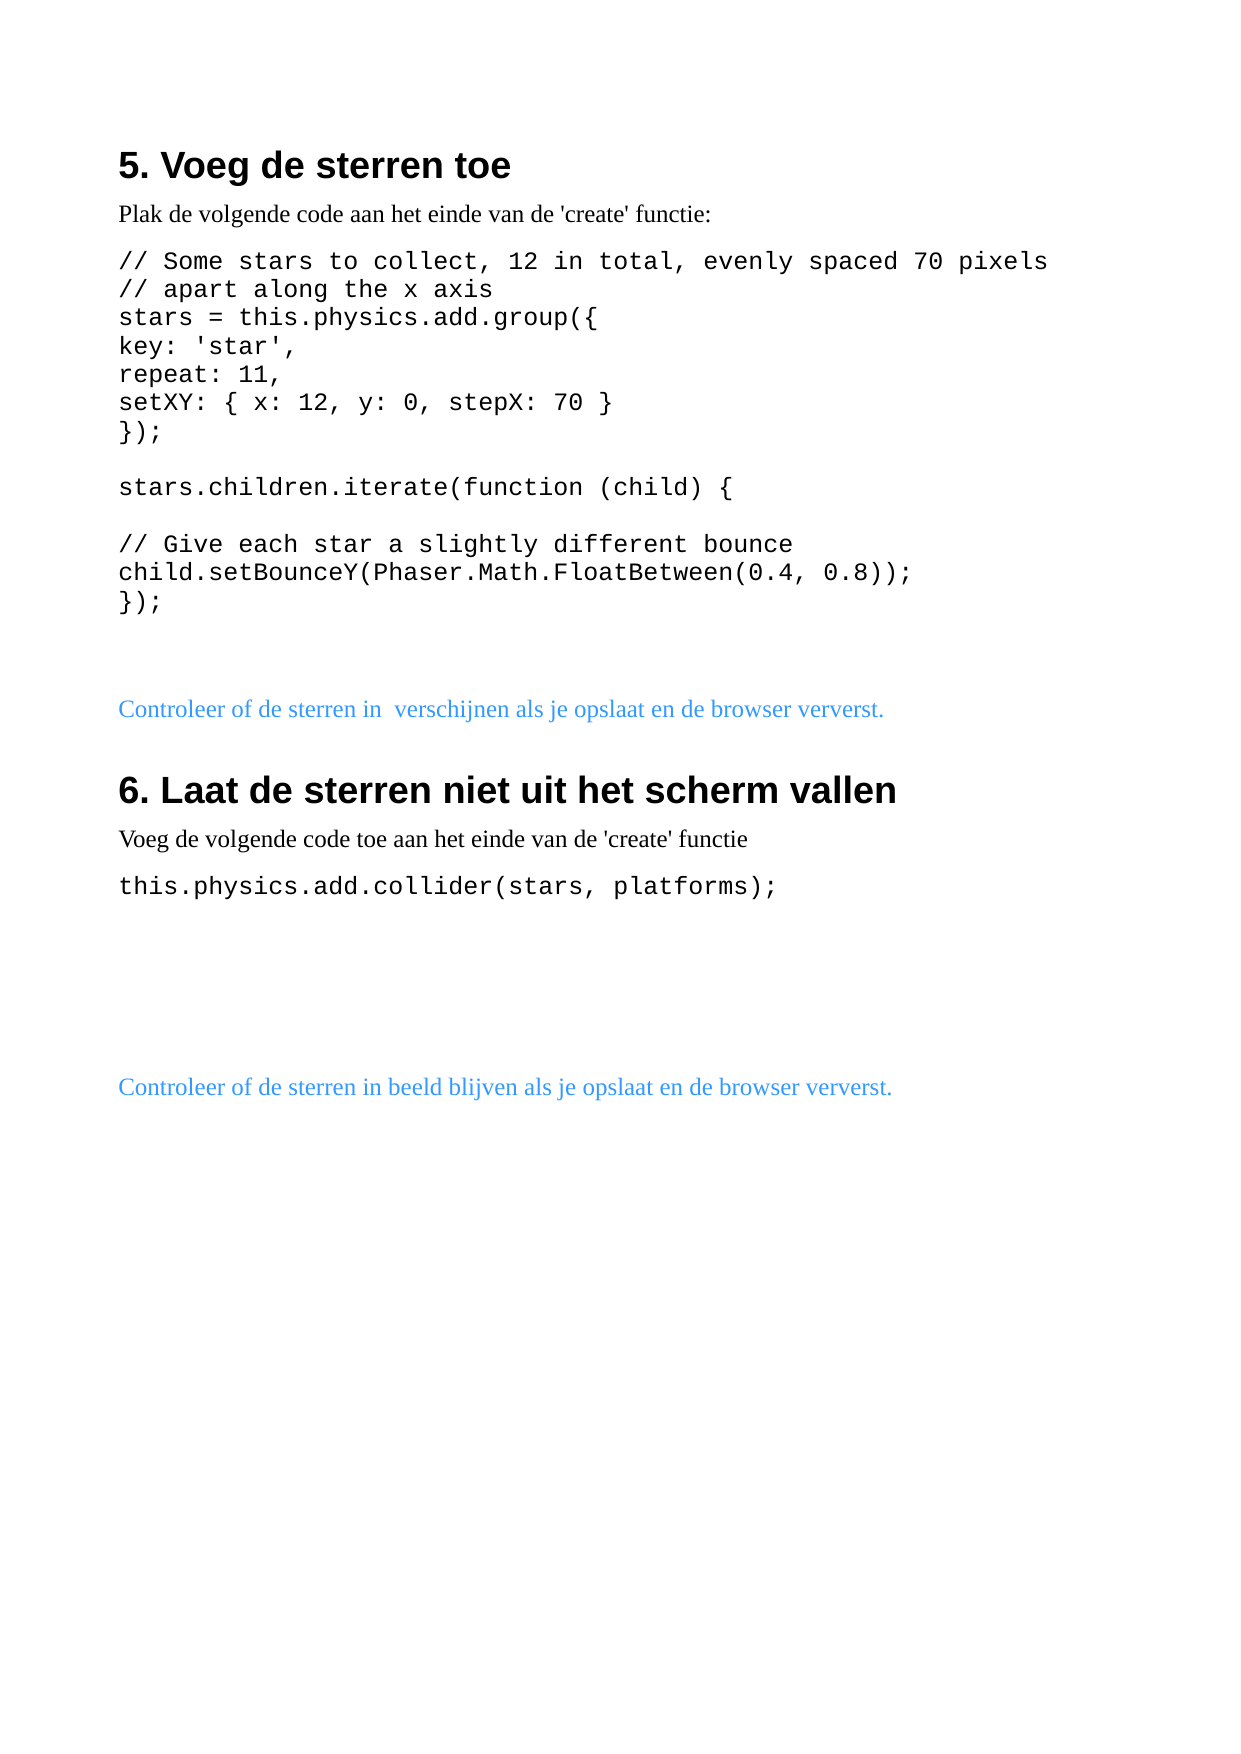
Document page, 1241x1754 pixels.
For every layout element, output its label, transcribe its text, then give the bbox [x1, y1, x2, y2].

text // Some stars to collect, 12 in total, evenly spaced 70 pixels [118, 248, 1122, 277]
text key: 'star', [118, 333, 1122, 362]
text }); [118, 588, 1122, 617]
text Plak de volgende code aan het einde van de 'create' functie: [118, 199, 1122, 228]
text this.physics.add.collider(stars, platforms); [118, 873, 1122, 902]
text Controleer of de sterren in beeld blijven als je opslaat en de browser ververst. [118, 1072, 1122, 1100]
text Controleer of de sterren in verschijnen als je opslaat en de browser ververst. [118, 694, 1122, 723]
text Voeg de volgende code toe aan het einde van de 'create' functie [118, 824, 1122, 853]
text stars = this.physics.add.group({ [118, 305, 1122, 333]
subtitle 5. Voeg de sterren toe [118, 143, 1122, 187]
text stars.children.iterate(function (child) { [118, 475, 1122, 503]
text setXY: { x: 12, y: 0, stepX: 70 } [118, 390, 1122, 418]
subtitle 6. Laat de sterren niet uit het scherm vallen [118, 768, 1122, 812]
text repeat: 11, [118, 362, 1122, 390]
text // apart along the x axis [118, 277, 1122, 305]
text // Give each star a slightly different bounce [118, 532, 1122, 560]
text }); [118, 418, 1122, 447]
text child.setBounceY(Phaser.Math.FloatBetween(0.4, 0.8)); [118, 560, 1122, 588]
